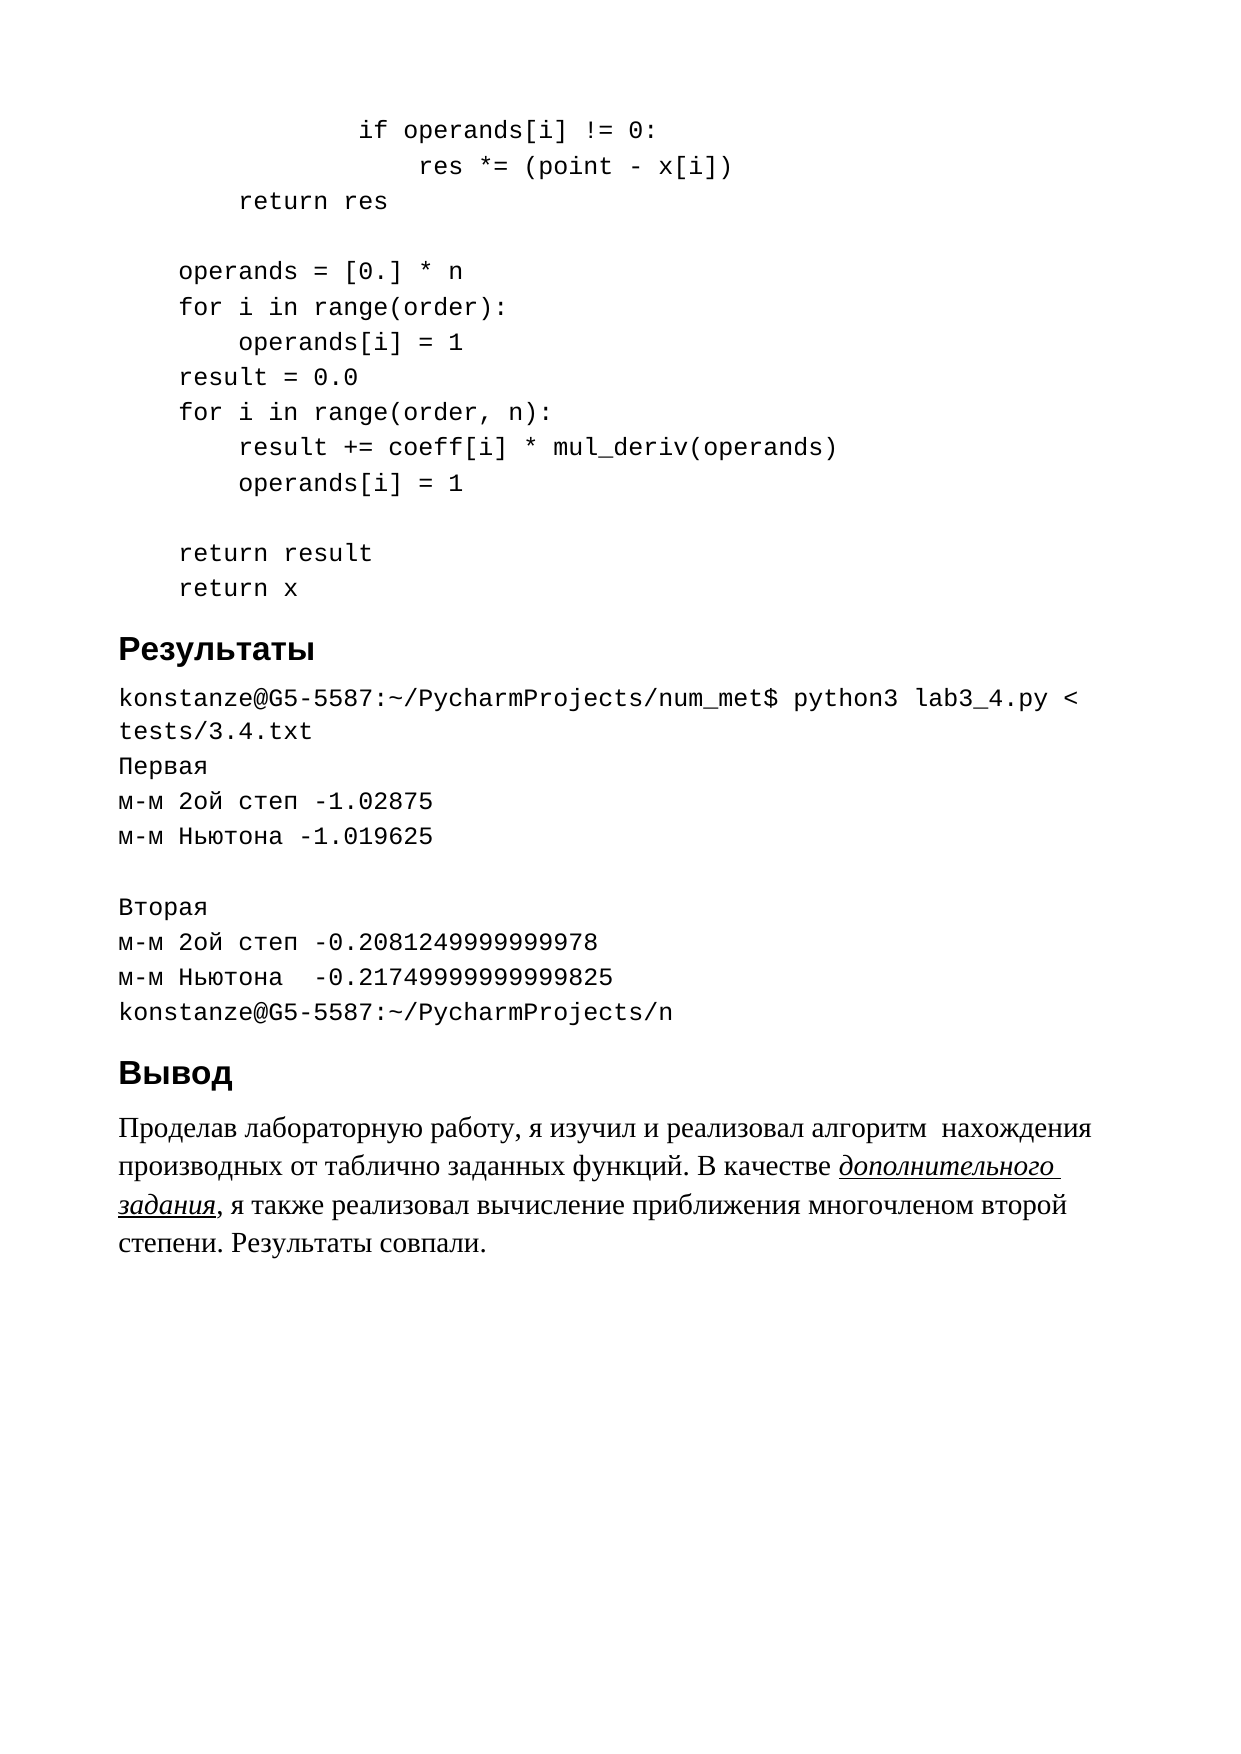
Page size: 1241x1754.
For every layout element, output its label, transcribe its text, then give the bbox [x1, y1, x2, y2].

list for i in range(order): [118, 294, 1122, 322]
list operands[i] = 1 [118, 329, 1122, 358]
list if operands[i] != 0: [118, 118, 1122, 146]
list operands = [0.] * n [118, 259, 1122, 287]
list res *= (point - x[i]) [118, 153, 1122, 182]
list konstanze@G5-5587:~/PycharmProjects/n [118, 1000, 1122, 1028]
list konstanze@G5-5587:~/PycharmProjects/num_met$ python3 lab3_4.py < tests/3.4.txt [118, 686, 1122, 747]
list м-м Ньютона -1.019625 [118, 824, 1122, 852]
subtitle Вывод [118, 1053, 1122, 1092]
list м-м 2ой степ -0.2081249999999978 [118, 929, 1122, 958]
list м-м Ньютона -0.21749999999999825 [118, 965, 1122, 993]
list return result [118, 541, 1122, 569]
subtitle Результаты [118, 629, 1122, 668]
list for i in range(order, n): [118, 400, 1122, 428]
list result = 0.0 [118, 364, 1122, 393]
list Проделав лабораторную работу, я изучил и реализовал алгоритм нахождения производных от таблично заданных функций. В качестве дополнительного задания, я также реализовал вычисление приближения многочленом второй степени. Результаты совпали. [118, 1110, 1122, 1259]
list return res [118, 188, 1122, 217]
list Первая [118, 753, 1122, 782]
list Вторая [118, 894, 1122, 923]
list operands[i] = 1 [118, 470, 1122, 498]
list return x [118, 576, 1122, 604]
list result += coeff[i] * mul_deriv(operands) [118, 435, 1122, 463]
list м-м 2ой степ -1.02875 [118, 789, 1122, 817]
